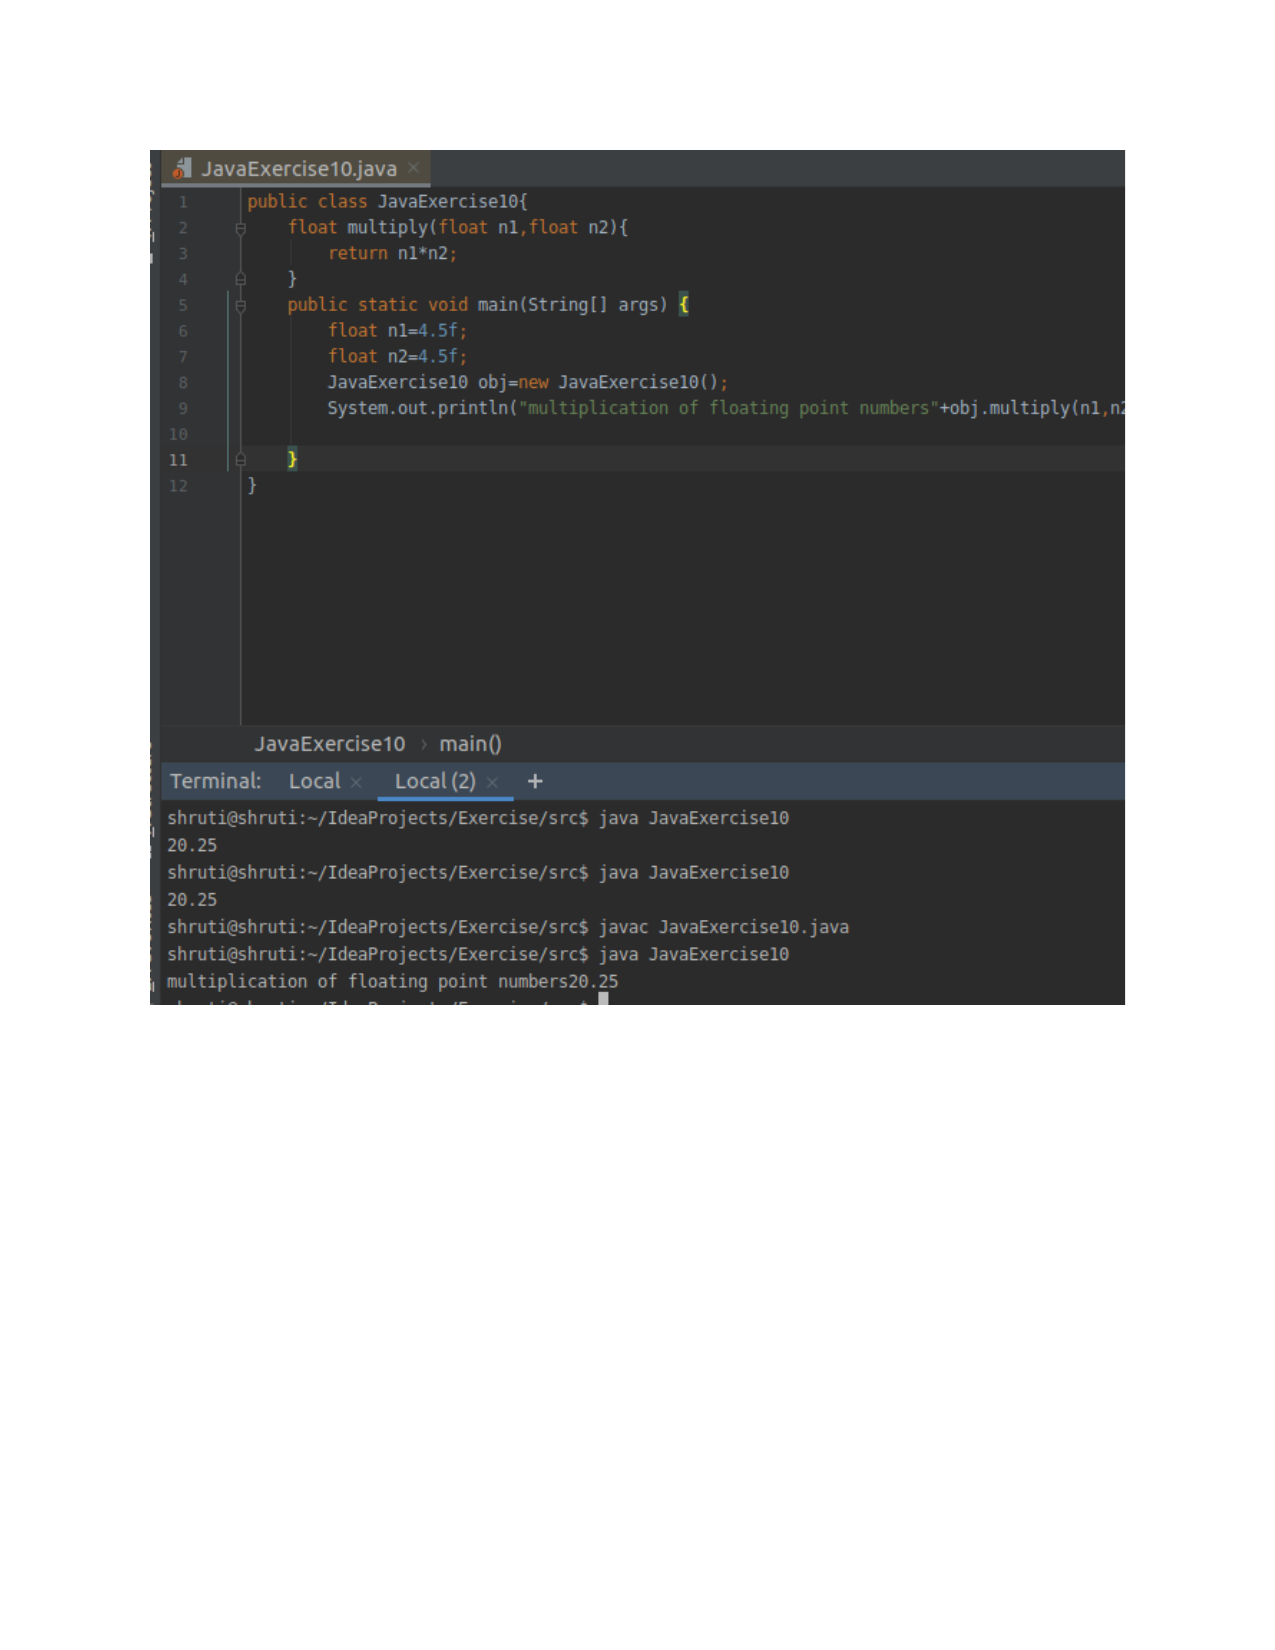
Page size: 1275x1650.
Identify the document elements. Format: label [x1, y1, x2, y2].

picture [150, 150, 1125, 1005]
